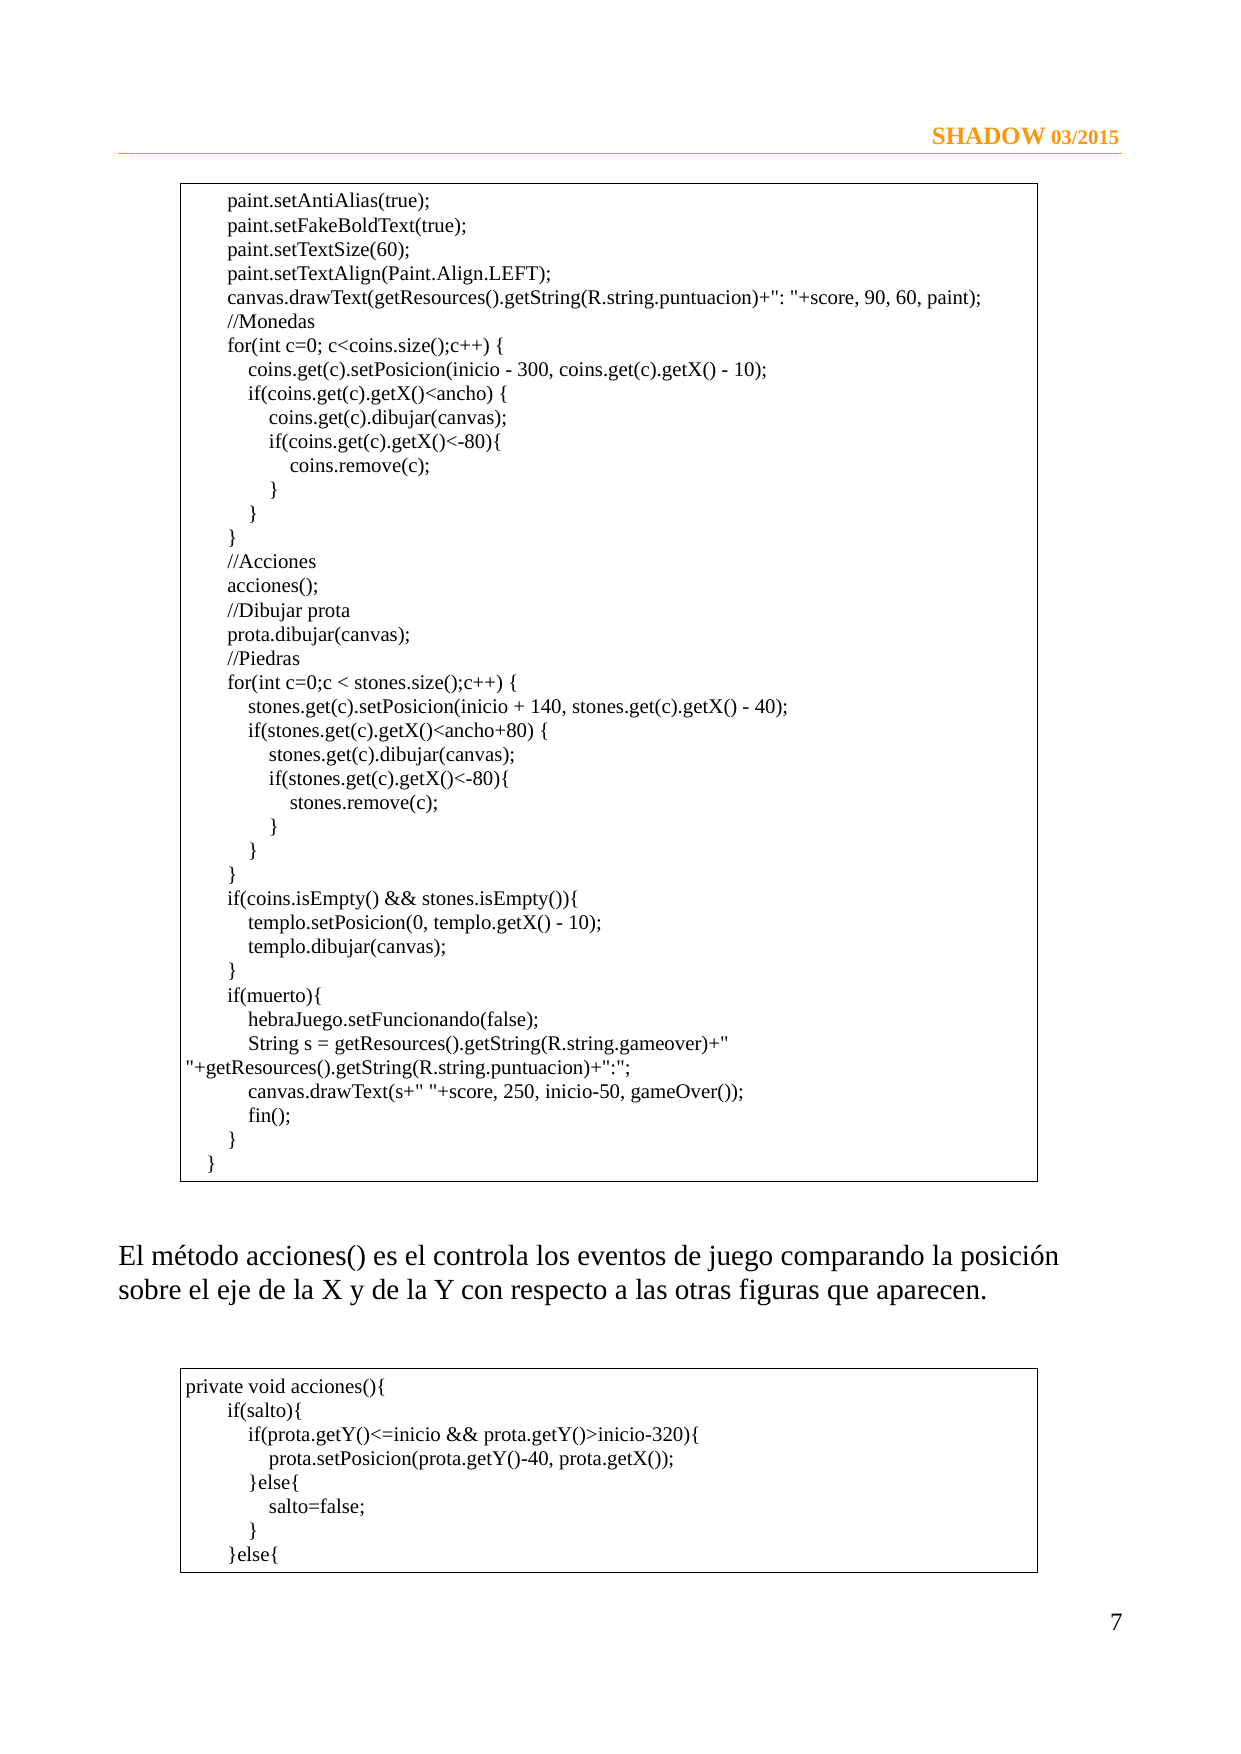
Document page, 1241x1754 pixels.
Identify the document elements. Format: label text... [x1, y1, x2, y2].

table_header paint.setAntiAlias(true); paint.setFakeBoldText(true); paint.setTextSize(60); paint.setTextAlign(Paint.Align.LEFT); canvas.drawText(getResources().getString(R.string.puntuacion)+": "+score, 90, 60, paint); //Monedas for(int c=0; c<coins.size();c++) { coins.get(c).setPosicion(inicio - 300, coins.get(c).getX() - 10); if(coins.get(c).getX()<ancho) { coins.get(c).dibujar(canvas); if(coins.get(c).getX()<-80){ coins.remove(c); } } } //Acciones acciones(); //Dibujar prota prota.dibujar(canvas); //Piedras for(int c=0;c < stones.size();c++) { stones.get(c).setPosicion(inicio + 140, stones.get(c).getX() - 40); if(stones.get(c).getX()<ancho+80) { stones.get(c).dibujar(canvas); if(stones.get(c).getX()<-80){ stones.remove(c); } } } if(coins.isEmpty() && stones.isEmpty()){ templo.setPosicion(0, templo.getX() - 10); templo.dibujar(canvas); } if(muerto){ hebraJuego.setFuncionando(false); String s = getResources().getString(R.string.gameover)+" "+getResources().getString(R.string.puntuacion)+":"; canvas.drawText(s+" "+score, 250, inicio-50, gameOver()); fin(); } } [181, 184, 1037, 1181]
text El método acciones() es el controla los eventos de juego comparando la posición sobre el eje de la X y de la Y con respecto a las otras figuras que aparecen. [118, 1238, 1122, 1305]
table_header private void acciones(){ if(salto){ if(prota.getY()<=inicio && prota.getY()>inicio-320){ prota.setPosicion(prota.getY()-40, prota.getX()); }else{ salto=false; } }else{ [181, 1369, 1037, 1572]
